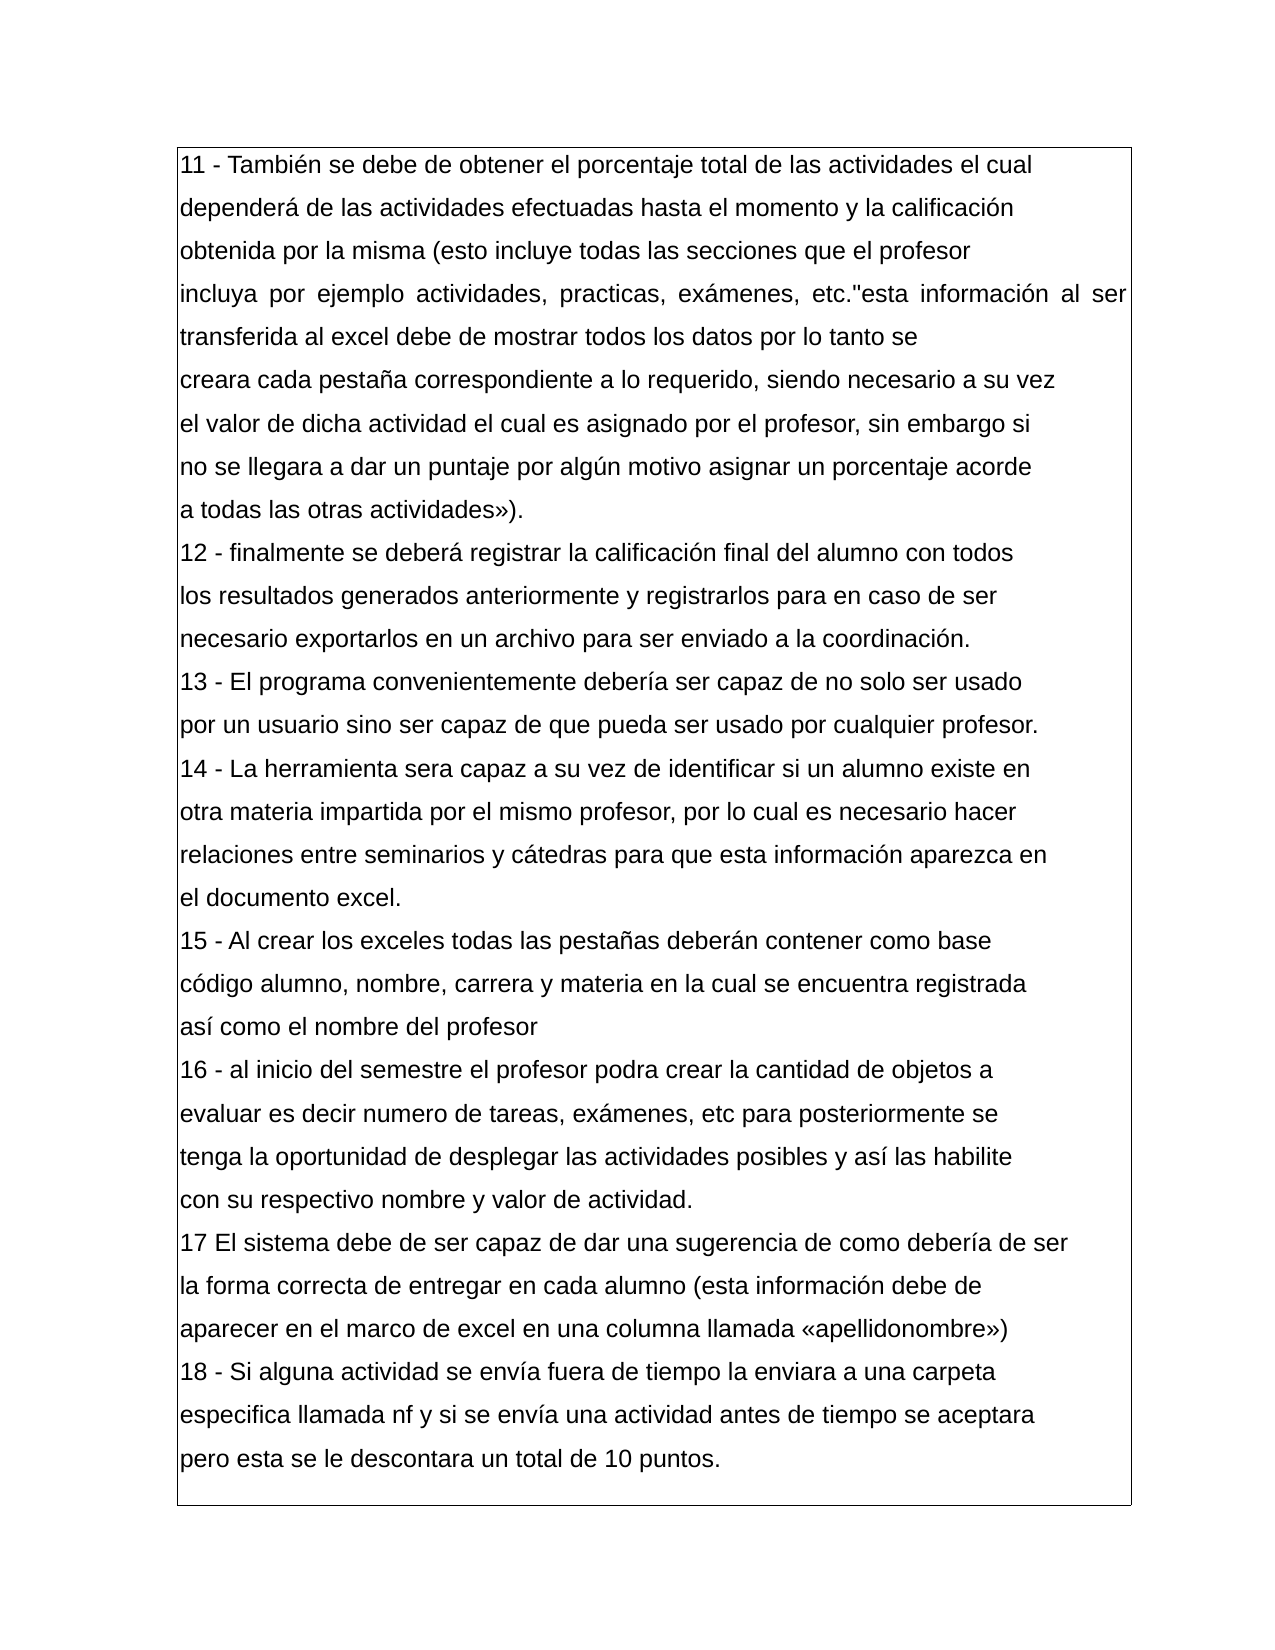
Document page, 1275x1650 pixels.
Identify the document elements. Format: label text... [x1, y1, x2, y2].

text los resultados generados anteriormente y registrarlos para en caso de ser [179, 581, 1128, 610]
text 14 - La herramienta sera capaz a su vez de identificar si un alumno existe en [179, 754, 1128, 782]
text a todas las otras actividades»). [179, 495, 1128, 524]
text relaciones entre seminarios y cátedras para que esta información aparezca en [179, 840, 1128, 869]
text 15 - Al crear los exceles todas las pestañas deberán contener como base [179, 926, 1128, 955]
text obtenida por la misma (esto incluye todas las secciones que el profesor [179, 236, 1128, 265]
text pero esta se le descontara un total de 10 puntos. [179, 1444, 1128, 1472]
text 16 - al inicio del semestre el profesor podra crear la cantidad de objetos a [179, 1056, 1128, 1084]
text dependerá de las actividades efectuadas hasta el momento y la calificación [179, 193, 1128, 222]
text así como el nombre del profesor [179, 1012, 1128, 1041]
text necesario exportarlos en un archivo para ser enviado a la coordinación. [179, 624, 1128, 653]
text 12 - finalmente se deberá registrar la calificación final del alumno con todos [179, 538, 1128, 567]
text el valor de dicha actividad el cual es asignado por el profesor, sin embargo si [179, 409, 1128, 437]
text 18 - Si alguna actividad se envía fuera de tiempo la enviara a una carpeta [179, 1357, 1128, 1386]
text creara cada pestaña correspondiente a lo requerido, siendo necesario a su vez [179, 366, 1128, 394]
text otra materia impartida por el mismo profesor, por lo cual es necesario hacer [179, 797, 1128, 826]
text por un usuario sino ser capaz de que pueda ser usado por cualquier profesor. [179, 711, 1128, 739]
text no se llegara a dar un puntaje por algún motivo asignar un porcentaje acorde [179, 452, 1128, 481]
text evaluar es decir numero de tareas, exámenes, etc para posteriormente se [179, 1099, 1128, 1127]
text con su respectivo nombre y valor de actividad. [179, 1185, 1128, 1214]
text especifica llamada nf y si se envía una actividad antes de tiempo se aceptara [179, 1401, 1128, 1429]
text el documento excel. [179, 883, 1128, 912]
text código alumno, nombre, carrera y materia en la cual se encuentra registrada [179, 969, 1128, 998]
text tenga la oportunidad de desplegar las actividades posibles y así las habilite [179, 1142, 1128, 1171]
text 17 El sistema debe de ser capaz de dar una sugerencia de como debería de ser [179, 1228, 1128, 1257]
text aparecer en el marco de excel en una columna llamada «apellidonombre») [179, 1314, 1128, 1343]
text la forma correcta de entregar en cada alumno (esta información debe de [179, 1271, 1128, 1300]
text incluya por ejemplo actividades, practicas, exámenes, etc."esta información al ser transferida al excel debe de mostrar todos los datos por lo tanto se [179, 279, 1128, 351]
text 13 - El programa convenientemente debería ser capaz de no solo ser usado [179, 667, 1128, 696]
text 11 - También se debe de obtener el porcentaje total de las actividades el cual [179, 150, 1128, 179]
